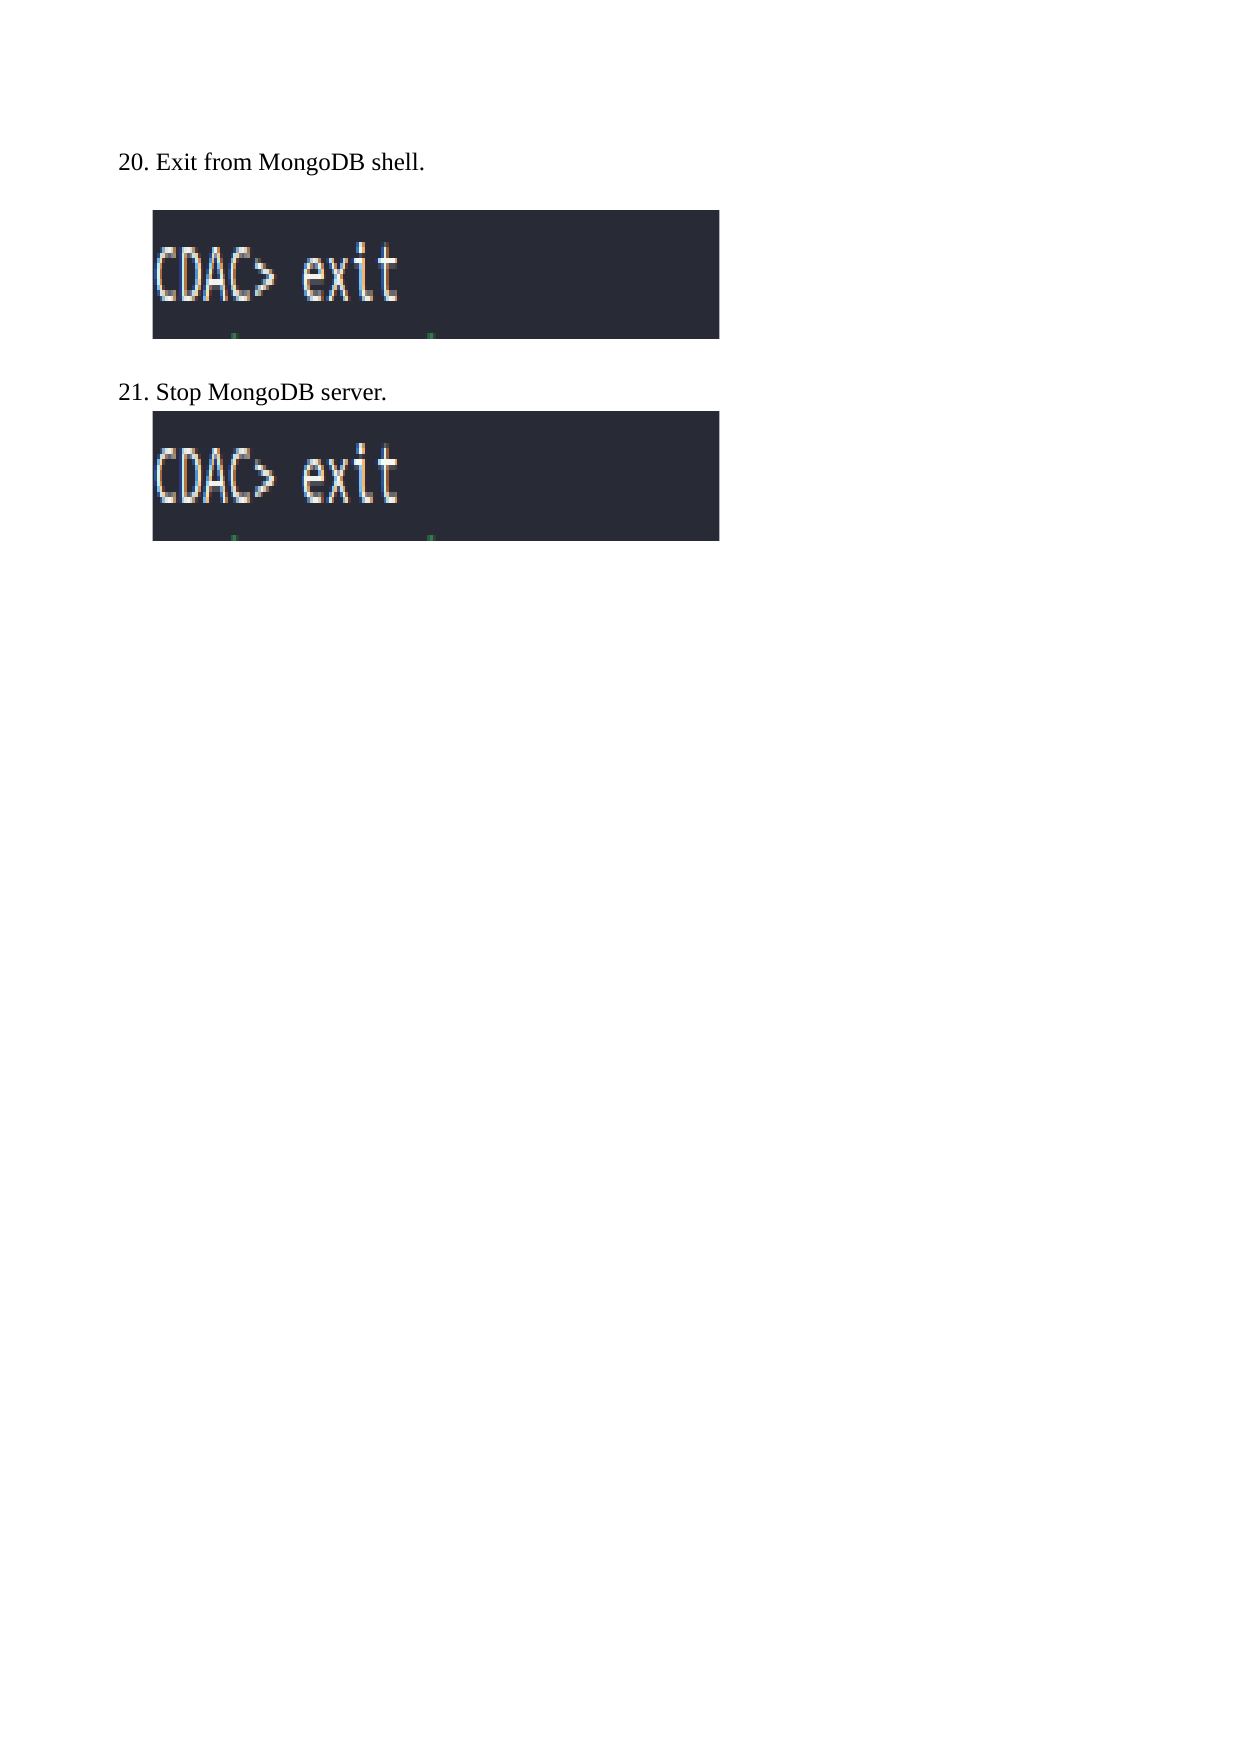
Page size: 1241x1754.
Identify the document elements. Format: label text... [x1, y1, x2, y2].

text 21. Stop MongoDB server. [118, 377, 1122, 406]
picture [152, 210, 720, 339]
text 20. Exit from MongoDB shell. [118, 147, 1122, 176]
picture [152, 411, 720, 541]
